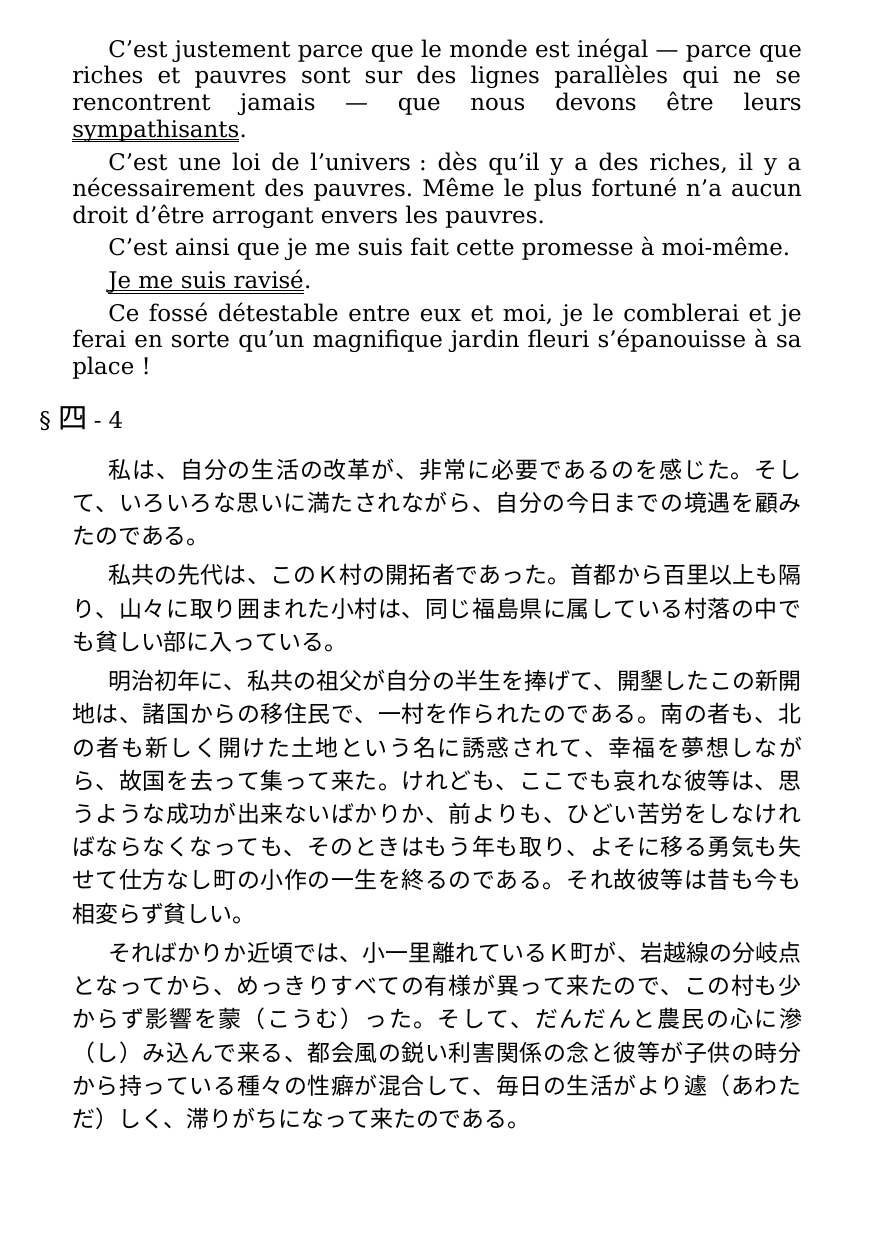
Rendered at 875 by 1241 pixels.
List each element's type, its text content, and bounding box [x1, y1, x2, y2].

text そればかりか近頃では、小一里離れているＫ町が、岩越線の分岐点となってから、めっきりすべての有様が異って来たので、この村も少からず影響を蒙（こうむ）った。そして、だんだんと農民の心に滲（し）み込んで来る、都会風の鋭い利害関係の念と彼等が子供の時分から持っている種々の性癖が混合して、毎日の生活がより遽（あわただ）しく、滞りがちになって来たのである。 [72, 935, 802, 1134]
text C’est une loi de l’univers : dès qu’il y a des riches, il y a nécessairement des pauvres. Même le plus fortuné n’a aucun droit d’être arrogant envers les pauvres. [72, 149, 802, 229]
text 私は、自分の生活の改革が、非常に必要であるのを感じた。そして、いろいろな思いに満たされながら、自分の今日までの境遇を顧みたのである。 [72, 452, 802, 551]
text 私共の先代は、このＫ村の開拓者であった。首都から百里以上も隔り、山々に取り囲まれた小村は、同じ福島県に属している村落の中でも貧しい部に入っている。 [72, 557, 802, 657]
subtitle § 四 - 4 [36, 392, 838, 440]
text 明治初年に、私共の祖父が自分の半生を捧げて、開墾したこの新開地は、諸国からの移住民で、一村を作られたのである。南の者も、北の者も新しく開けた土地という名に誘惑されて、幸福を夢想しながら、故国を去って集って来た。けれども、ここでも哀れな彼等は、思うような成功が出来ないばかりか、前よりも、ひどい苦労をしなければならなくなっても、そのときはもう年も取り、よそに移る勇気も失せて仕方なし町の小作の一生を終るのである。それ故彼等は昔も今も相変らず貧しい。 [72, 663, 802, 929]
text Ce fossé détestable entre eux et moi, je le comblerai et je ferai en sorte qu’un magnifique jardin fleuri s’épanouisse à sa place ! [72, 300, 802, 380]
text C’est justement parce que le monde est inégal — parce que riches et pauvres sont sur des lignes parallèles qui ne se rencontrent jamais — que nous devons être leurs sympathisants. [72, 36, 802, 143]
text Je me suis ravisé. [72, 267, 802, 294]
text C’est ainsi que je me suis fait cette promesse à moi-même. [72, 234, 802, 261]
